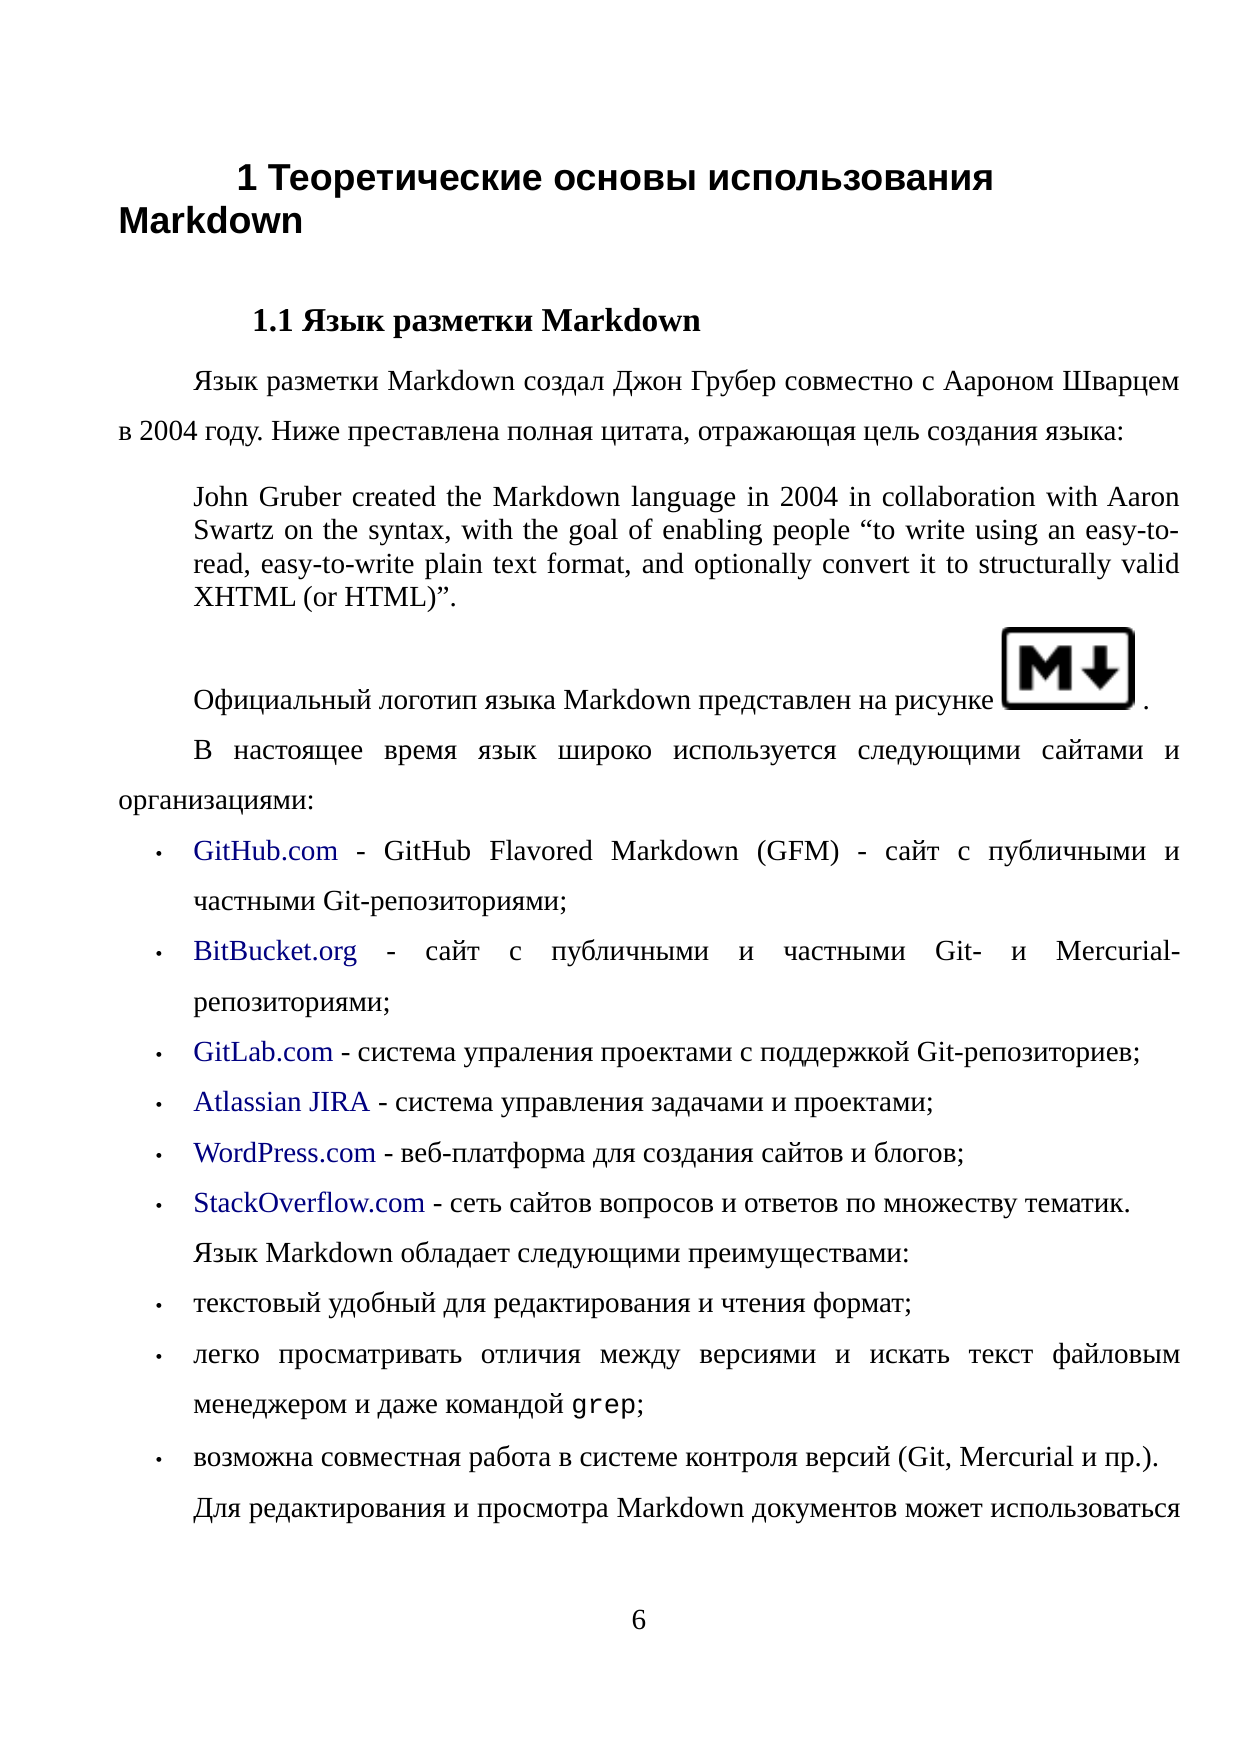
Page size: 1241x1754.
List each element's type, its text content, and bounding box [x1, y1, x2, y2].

list возможна совместная работа в системе контроля версий (Git, Mercurial и пр.). [156, 1439, 1181, 1473]
list текстовый удобный для редактирования и чтения формат; [156, 1286, 1181, 1319]
text Язык разметки Markdown создал Джон Грубер совместно с Аароном Шварцем в 2004 году. Ниже преставлена полная цитата, отражающая цель создания языка: [118, 363, 1181, 447]
text Официальный логотип языка Markdown представлен на рисунке . [118, 628, 1181, 715]
list WordPress.com - веб-платформа для создания сайтов и блогов; [156, 1135, 1181, 1168]
subtitle 1.1 Язык разметки Markdown [118, 300, 1181, 338]
list GitHub.com - GitHub Flavored Markdown (GFM) - сайт с публичными и частными Git-репозиториями; [156, 833, 1181, 917]
list GitLab.com - система упраления проектами с поддержкой Git-репозиториев; [156, 1034, 1181, 1068]
picture [1001, 627, 1135, 710]
text Для редактирования и просмотра Markdown документов может использоваться [118, 1490, 1181, 1523]
list Atlassian JIRA - система управления задачами и проектами; [156, 1084, 1181, 1118]
list BitBucket.org - сайт с публичными и частными Git- и Mercurial- репозиториями; [156, 933, 1181, 1017]
text John Gruber created the Markdown language in 2004 in collaboration with Aaron Swartz on the syntax, with the goal of enabling people “to write using an easy-to-read, easy-to-write plain text format, and optionally convert it to structurally valid XHTML (or HTML)”. [193, 479, 1181, 613]
list StackOverflow.com - сеть сайтов вопросов и ответов по множеству тематик. [156, 1185, 1181, 1218]
text Язык Markdown обладает следующими преимуществами: [118, 1235, 1181, 1269]
list легко просматривать отличия между версиями и искать текст файловым менеджером и даже командой grep; [156, 1336, 1181, 1422]
subtitle 1 Теоретические основы использования Markdown [118, 156, 1181, 242]
text В настоящее время язык широко используется следующими сайтами и организациями: [118, 732, 1181, 816]
